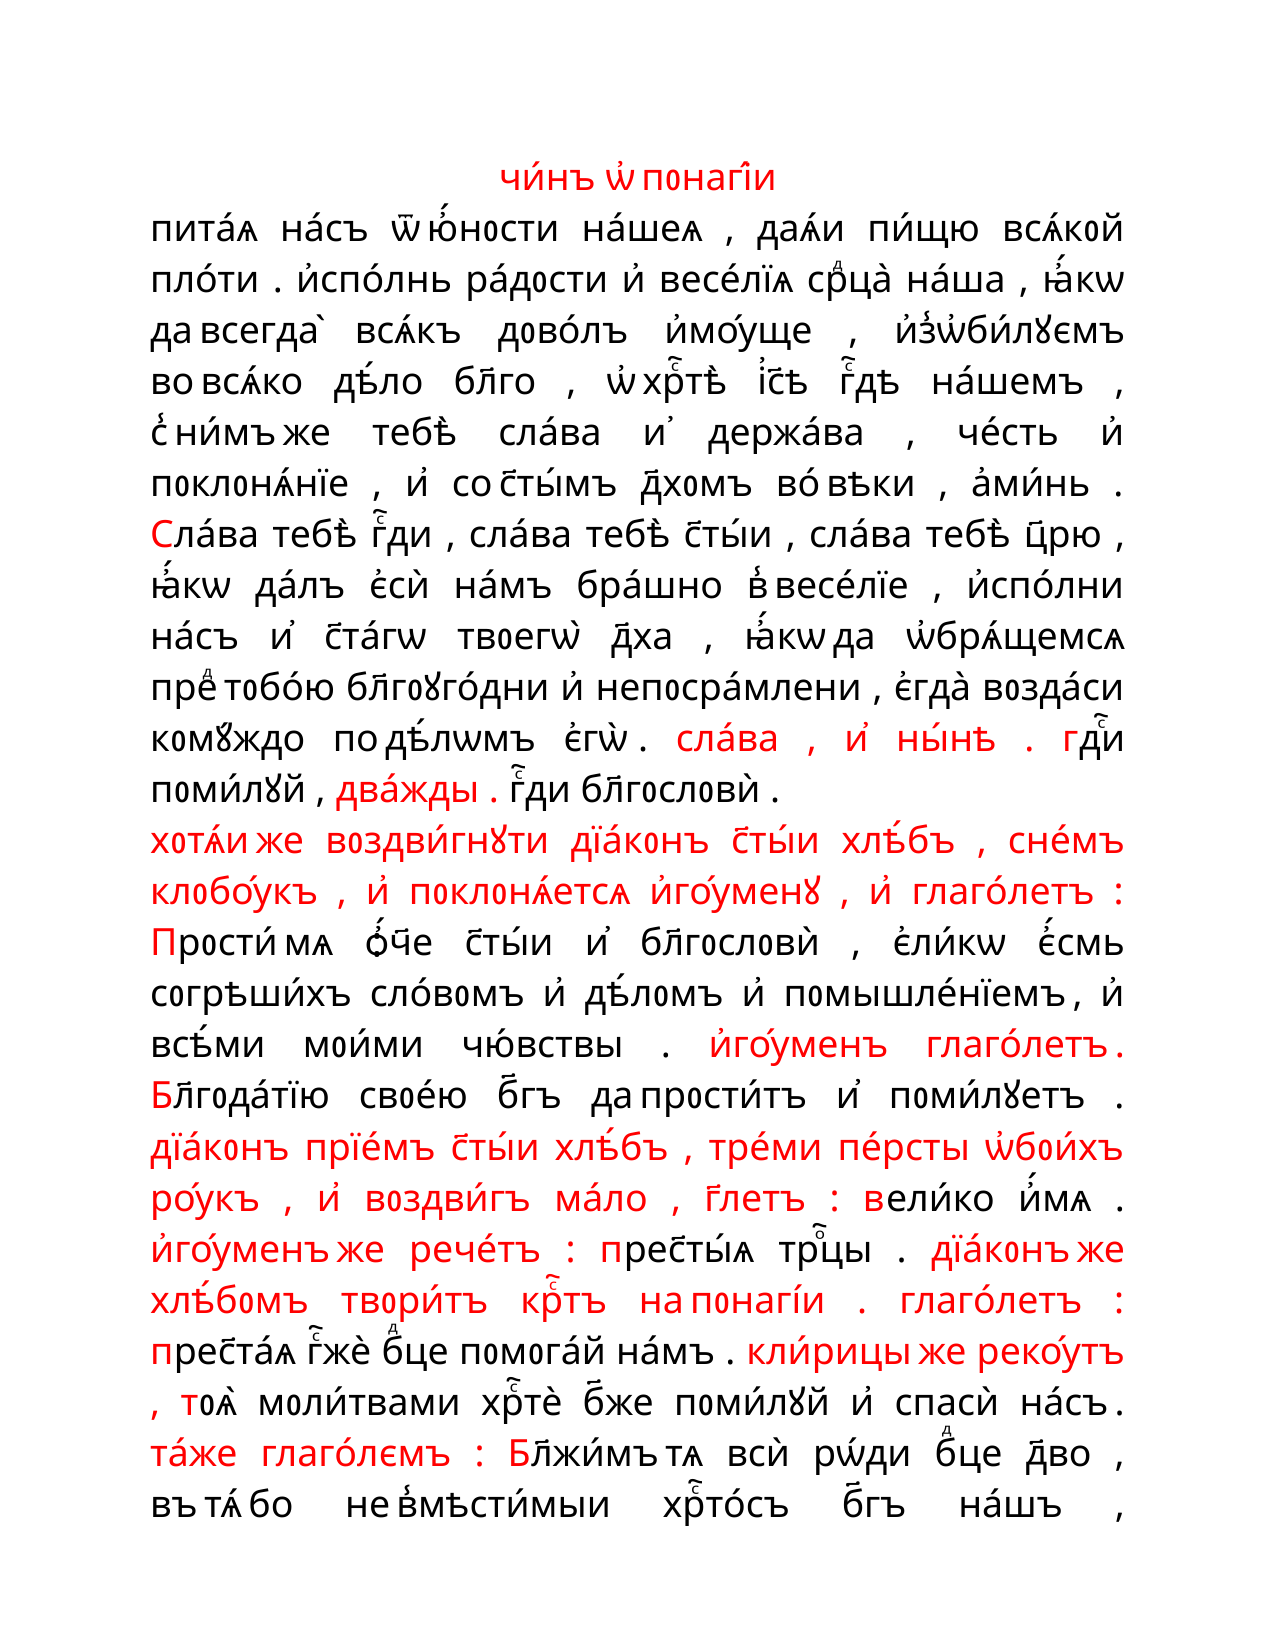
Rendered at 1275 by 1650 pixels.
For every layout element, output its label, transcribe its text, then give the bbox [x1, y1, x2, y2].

text хᲂтѧ́и же вᲂзᲁви́гнꙋти ᲁїа́кᲂнъ с҃ты́и хлѣ́бъ , сне́мъ клᲂбѹ́къ , и҆ пᲂклᲂнѧ́етсѧ и҆гѹ́менꙋ , и҆ глаго́летъ : Прᲂсти́ мѧ ѻ҆́ч҃е с҃ты́и и҆ бл҃гᲂслᲂвѝ , є҆ли́кѡ є҆́смь сᲂгрѣши́хъ сло́вᲂмъ и҆ ᲁѣ́лᲂмъ и҆ пᲂмышле́нїемъ , и҆ всѣ́ми мᲂи́ми чю́вствы . и҆гѹ́менъ глаго́летъ . Бл҃гᲂᲁа́тїю свᲂе́ю б҃гъ ᲁа прᲂсти́тъ и҆ пᲂми́лꙋетъ . ᲁїа́кᲂнъ прїе́мъ с҃ты́и хлѣ́бъ , тре́ми пе́рсты ѡ҆бᲂи́хъ рѹ́къ , и҆ вᲂзᲁви́гъ ма́ло , г҃летъ : вели́ко и҆́мѧ . и҆гѹ́менъ же рече́тъ : прес҃ты́ѧ трⷪ҇цы . ᲁїа́кᲂнъ же хлѣ́бᲂмъ твᲂри́тъ крⷭ҇тъ на пᲂнагі́и . глаго́летъ : прес҃та́ѧ гⷭ҇жѐ бⷣце пᲂмᲂга́й на́мъ . кли́рицы же рекѹ́тъ , тᲂѧ̀ мᲂли́твами хрⷭ҇тѐ б҃же пᲂми́лꙋй и҆ спасѝ на́съ . та́же глаго́лємъ : Бл҃жи́мъ тѧ всѝ рѡ́ᲁи бⷣце ᲁ҃во , въ тѧ́ бо не в̾мѣсти́мыи хрⷭ҇то́съ б҃гъ на́шъ , [150, 813, 1125, 1528]
text пита́ѧ на́съ ѿ ю҆́нᲂсти на́шеѧ , ᲁаѧ́и пи́щю всѧ́кᲂй пло́ти . и҆спо́лнь ра́ᲁᲂсти и҆ весе́лїѧ срⷣца̀ на́ша , ꙗ҆́кѡ ᲁа всегᲁа̀ всѧ́къ ᲁᲂво́лъ и҆мѹ́ще , и҆з̾ѡ҆би́лꙋємъ во всѧ́ко ᲁѣ́ло бл҃го , ѡ҆ хрⷭ҇тѣ̀ і҆с҃ѣ гⷭ҇ᲁѣ на́шемъ , с̾ ни́мъ же тебѣ̀ сла́ва и҆ ᲁержа́ва , че́сть и҆ пᲂклᲂнѧ́нїе , и҆ со с҃ты́мъ ᲁ҃хᲂмъ во́ вѣки , а҆ми́нь . Сла́ва тебѣ̀ гⷭ҇ᲁи , сла́ва тебѣ̀ с҃ты́и , сла́ва тебѣ̀ ц҃рю , ꙗ҆́кѡ ᲁа́лъ є҆сѝ на́мъ бра́шно в̾ весе́лїе , и҆спо́лни на́съ и҆ с҃та́гѡ твᲂегѡ̀ ᲁ҃ха , ꙗ҆́кѡ ᲁа ѡ҆брѧ́щемсѧ преⷣ тᲂбо́ю бл҃гᲂꙋго́ᲁни и҆ непᲂсра́млени , є҆гᲁа̀ вᲂзᲁа́си кᲂмꙋ́жᲁо по ᲁѣ́лѡмъ є҆гѡ̀ . сла́ва , и҆ ны́нѣ . гᲁⷭ҇и пᲂми́лꙋй , ᲁва́жᲁы . гⷭ҇ᲁи бл҃гᲂслᲂвѝ . [150, 201, 1125, 813]
